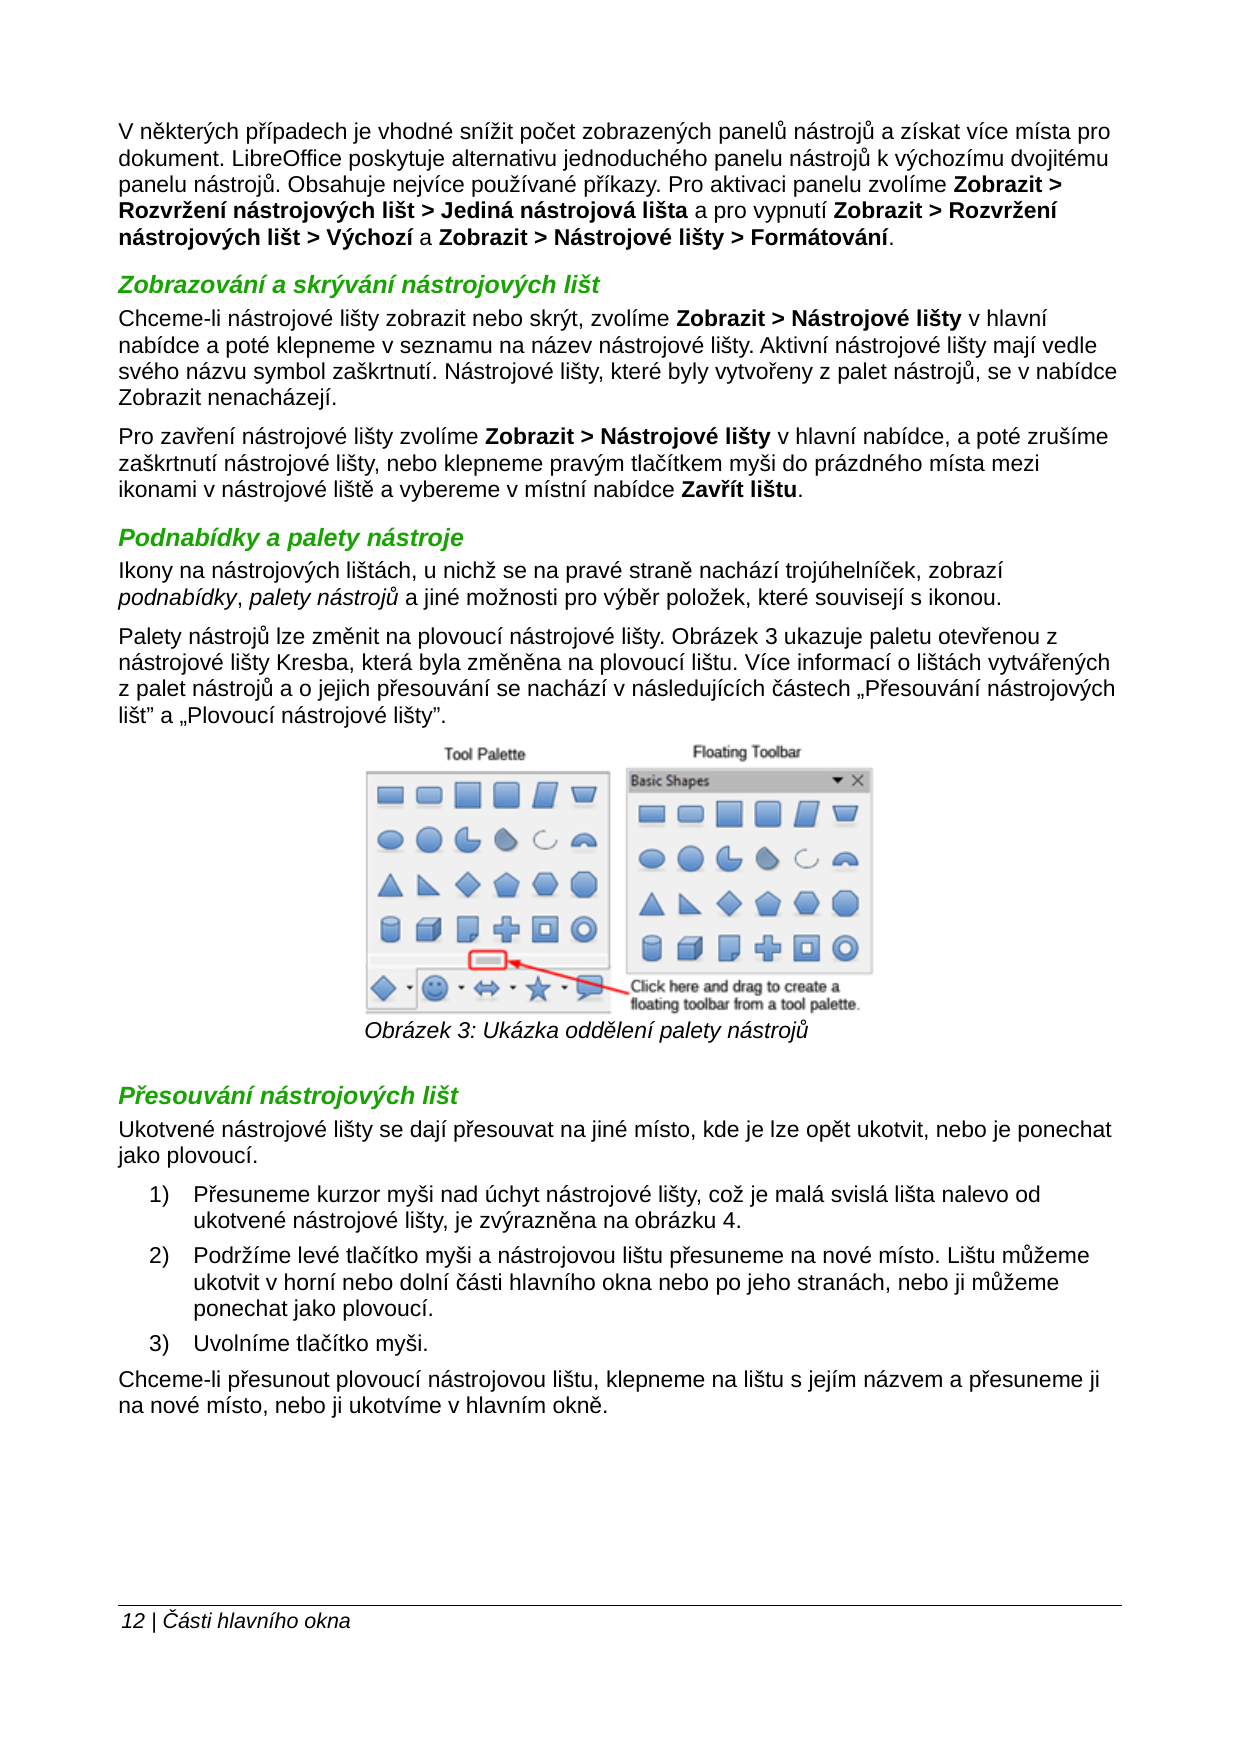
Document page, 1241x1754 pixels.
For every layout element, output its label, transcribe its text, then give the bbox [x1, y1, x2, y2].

subtitle Podnabídky a palety nástroje [118, 523, 1122, 552]
subtitle Zobrazování a skrývání nástrojových lišt [118, 271, 1122, 299]
text Palety nástrojů lze změnit na plovoucí nástrojové lišty. Obrázek 3 ukazuje paletu otevřenou z nástrojové lišty Kresba, která byla změněna na plovoucí lištu. Více informací o lištách vytvářených z palet nástrojů a o jejich přesouvání se nachází v následujících částech „Přesouvání nástrojových lišt” a „Plovoucí nástrojové lišty”. [118, 623, 1122, 728]
list Uvolníme tlačítko myši. [169, 1330, 1122, 1357]
picture [365, 740, 875, 1018]
text V některých případech je vhodné snížit počet zobrazených panelů nástrojů a získat více místa pro dokument. LibreOffice poskytuje alternativu jednoduchého panelu nástrojů k výchozímu dvojitému panelu nástrojů. Obsahuje nejvíce používané příkazy. Pro aktivaci panelu zvolíme Zobrazit > Rozvržení nástrojových lišt > Jediná nástrojová lišta a pro vypnutí Zobrazit > Rozvržení nástrojových lišt > Výchozí a Zobrazit > Nástrojové lišty > Formátování. [118, 118, 1122, 250]
subtitle Přesouvání nástrojových lišt [118, 1081, 1122, 1110]
list Přesuneme kurzor myši nad úchyt nástrojové lišty, což je malá svislá lišta nalevo od ukotvené nástrojové lišty, je zvýrazněna na obrázku 4. [169, 1181, 1122, 1234]
text Chceme-li nástrojové lišty zobrazit nebo skrýt, zvolíme Zobrazit > Nástrojové lišty v hlavní nabídce a poté klepneme v seznamu na název nástrojové lišty. Aktivní nástrojové lišty mají vedle svého názvu symbol zaškrtnutí. Nástrojové lišty, které byly vytvořeny z palet nástrojů, se v nabídce Zobrazit nenacházejí. [118, 305, 1122, 411]
list Podržíme levé tlačítko myši a nástrojovou lištu přesuneme na nové místo. Lištu můžeme ukotvit v horní nebo dolní části hlavního okna nebo po jeho stranách, nebo ji můžeme ponechat jako plovoucí. [169, 1242, 1122, 1322]
text Chceme-li přesunout plovoucí nástrojovou lištu, klepneme na lištu s jejím názvem a přesuneme ji na nové místo, nebo ji ukotvíme v hlavním okně. [118, 1366, 1122, 1418]
text Ukotvené nástrojové lišty se dají přesouvat na jiné místo, kde je lze opět ukotvit, nebo je ponechat jako plovoucí. [118, 1116, 1122, 1168]
text Ikony na nástrojových lištách, u nichž se na pravé straně nachází trojúhelníček, zobrazí podnabídky, palety nástrojů a jiné možnosti pro výběr položek, které souvisejí s ikonou. [118, 557, 1122, 610]
text Pro zavření nástrojové lišty zvolíme Zobrazit > Nástrojové lišty v hlavní nabídce, a poté zrušíme zaškrtnutí nástrojové lišty, nebo klepneme pravým tlačítkem myši do prázdného místa mezi ikonami v nástrojové liště a vybereme v místní nabídce Zavřít lištu. [118, 423, 1122, 502]
text Obrázek 3: Ukázka oddělení palety nástrojů [364, 741, 876, 1043]
